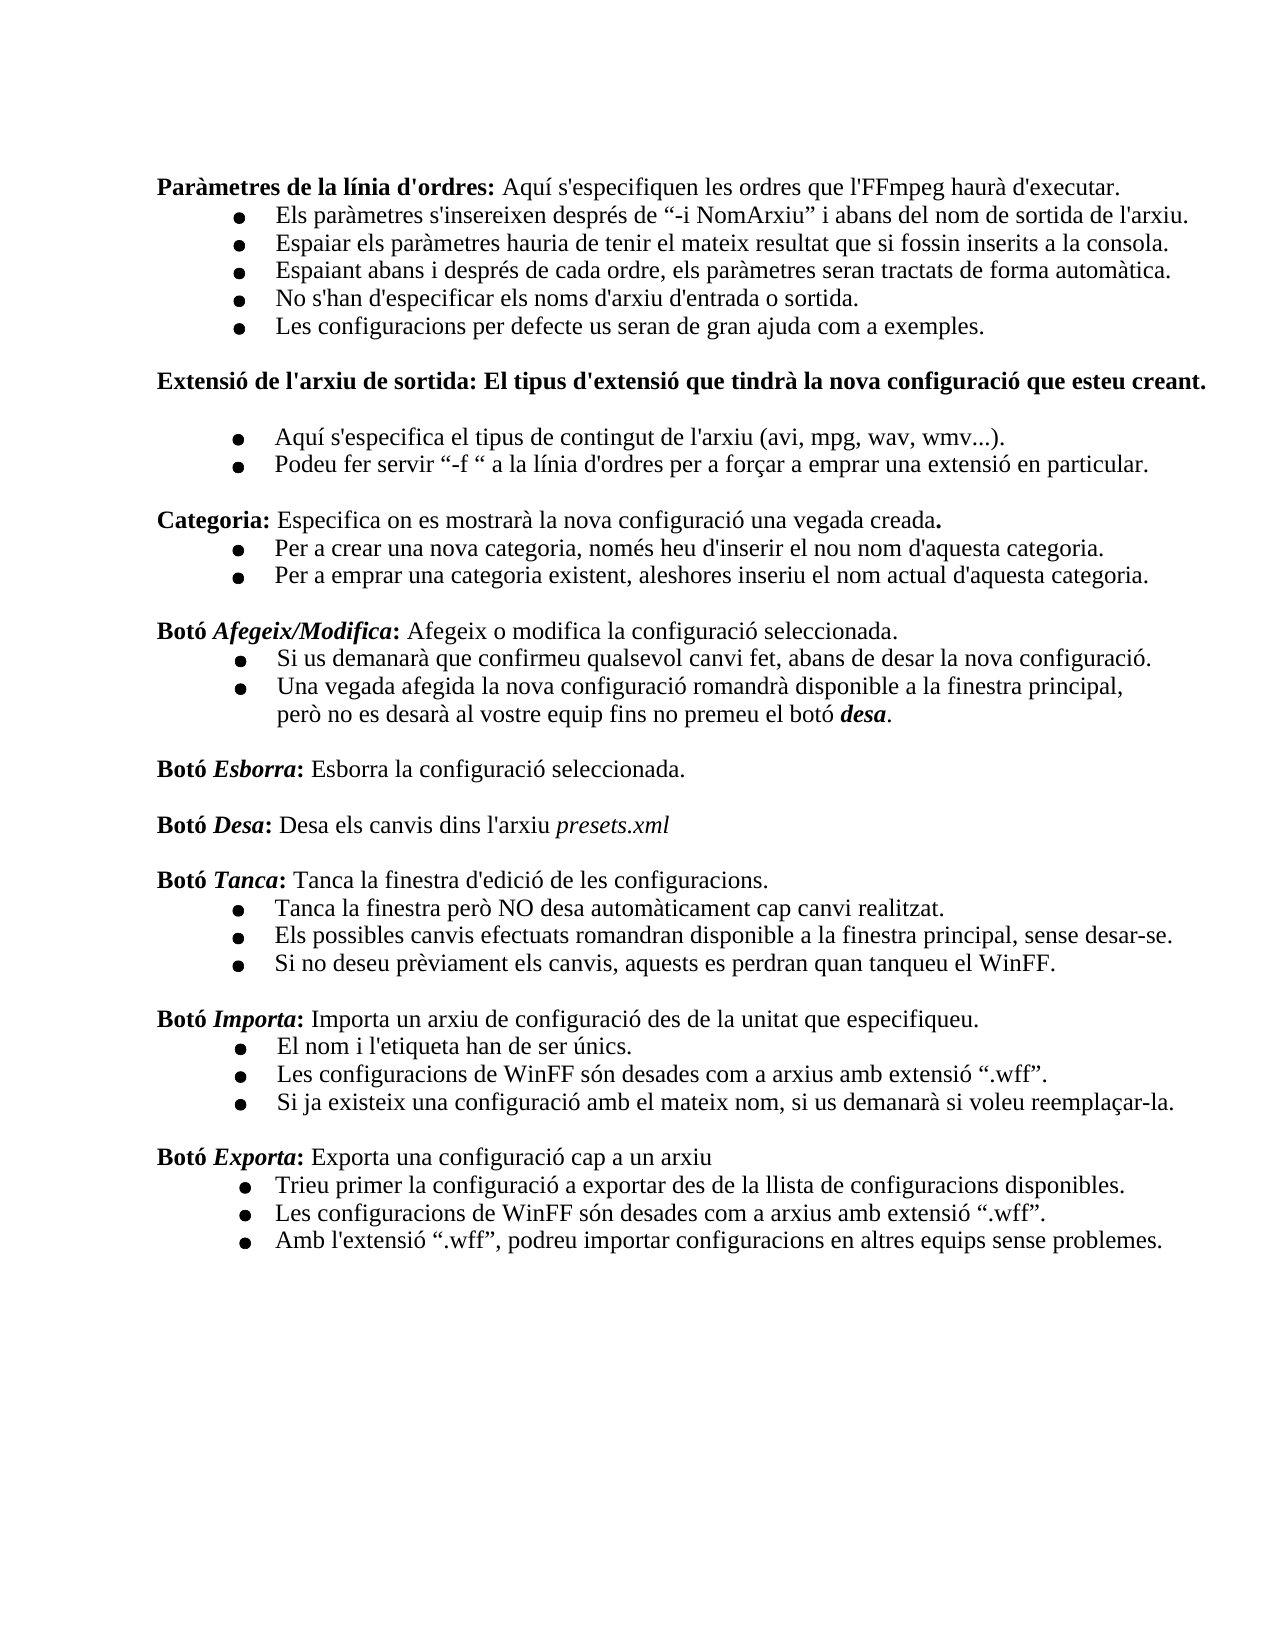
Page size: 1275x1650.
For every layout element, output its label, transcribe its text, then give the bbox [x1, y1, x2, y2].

list Els possibles canvis efectuats romandran disponible a la finestra principal, sense desar-se. [231, 922, 1217, 949]
list Els paràmetres s'insereixen després de “-i NomArxiu” i abans del nom de sortida de l'arxiu. [232, 201, 1217, 229]
list Les configuracions de WinFF són desades com a arxius amb extensió “.wff”. [237, 1199, 1217, 1226]
list Per a crear una nova categoria, només heu d'inserir el nou nom d'aquesta categoria. [231, 534, 1217, 561]
list Les configuracions per defecte us seran de gran ajuda com a exemples. [232, 312, 1217, 340]
list Si no deseu prèviament els canvis, aquests es perdran quan tanqueu el WinFF. [231, 949, 1217, 977]
text Botó Tanca: Tanca la finestra d'edició de les configuracions. [83, 866, 1217, 894]
list Podeu fer servir “-f “ a la línia d'ordres per a forçar a emprar una extensió en particular. [231, 451, 1217, 478]
text Botó Esborra: Esborra la configuració seleccionada. [83, 755, 1217, 783]
text Extensió de l'arxiu de sortida: El tipus d'extensió que tindrà la nova configuració que esteu creant. [83, 340, 1217, 395]
list Si ja existeix una configuració amb el mateix nom, si us demanarà si voleu reemplaçar-la. [233, 1088, 1217, 1116]
list Tanca la finestra però NO desa automàticament cap canvi realitzat. [231, 894, 1217, 922]
text Paràmetres de la línia d'ordres: Aquí s'especifiquen les ordres que l'FFmpeg haurà d'executar. [83, 173, 1217, 201]
text Botó Exporta: Exporta una configuració cap a un arxiu [83, 1143, 1217, 1171]
text Categoria: Especifica on es mostrarà la nova configuració una vegada creada. [83, 506, 1217, 534]
list Espaiar els paràmetres hauria de tenir el mateix resultat que si fossin inserits a la consola. [232, 229, 1217, 257]
list El nom i l'etiqueta han de ser únics. [233, 1032, 1217, 1060]
list però no es desarà al vostre equip fins no premeu el botó desa. [233, 700, 1217, 728]
text Botó Desa: Desa els canvis dins l'arxiu presets.xml [83, 811, 1217, 838]
list Les configuracions de WinFF són desades com a arxius amb extensió “.wff”. [233, 1060, 1217, 1088]
list Una vegada afegida la nova configuració romandrà disponible a la finestra principal, [233, 672, 1217, 700]
list No s'han d'especificar els noms d'arxiu d'entrada o sortida. [232, 284, 1217, 312]
list Trieu primer la configuració a exportar des de la llista de configuracions disponibles. [237, 1171, 1217, 1199]
list Si us demanarà que confirmeu qualsevol canvi fet, abans de desar la nova configuració. [233, 644, 1217, 672]
list Aquí s'especifica el tipus de contingut de l'arxiu (avi, mpg, wav, wmv...). [231, 423, 1217, 451]
list Per a emprar una categoria existent, aleshores inseriu el nom actual d'aquesta categoria. [231, 561, 1217, 589]
list Espaiant abans i després de cada ordre, els paràmetres seran tractats de forma automàtica. [232, 257, 1217, 284]
text Botó Afegeix/Modifica: Afegeix o modifica la configuració seleccionada. [83, 617, 1217, 644]
text Botó Importa: Importa un arxiu de configuració des de la unitat que especifiqueu. [83, 1005, 1217, 1032]
list Amb l'extensió “.wff”, podreu importar configuracions en altres equips sense problemes. [237, 1226, 1217, 1254]
